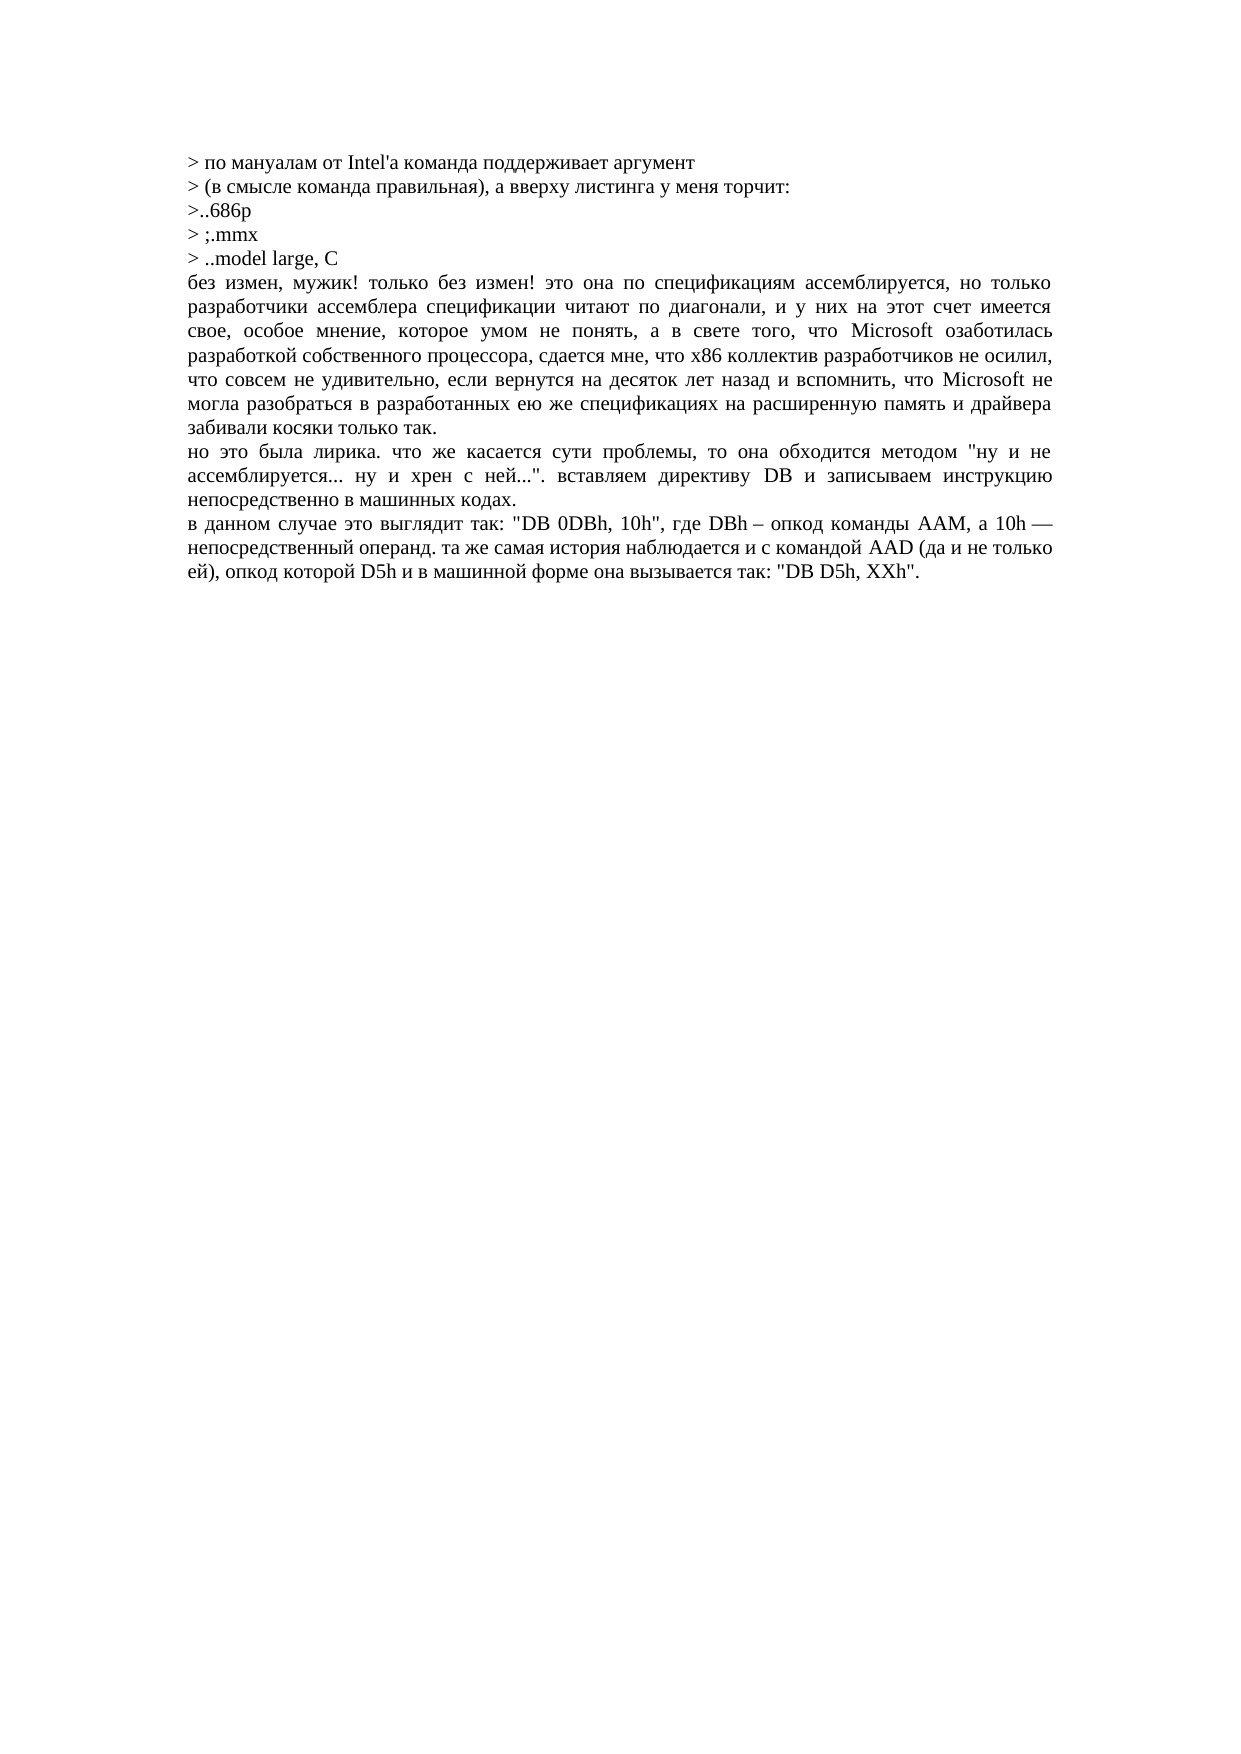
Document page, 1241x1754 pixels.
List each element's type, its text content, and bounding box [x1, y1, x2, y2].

text > (в смысле команда правильная), а вверху листинга у меня торчит: [187, 174, 1053, 198]
text > ;.mmx [187, 222, 1053, 246]
text без измен, мужик! только без измен! это она по спецификациям ассемблируется, но только разработчики ассемблера спецификации читают по диагонали, и у них на этот счет имеется свое, особое мнение, которое умом не понять, а в свете того, что Microsoft озаботилась разработкой собственного процессора, сдается мне, что x86 коллектив разработчиков не осилил, что совсем не удивительно, если вернутся на десяток лет назад и вспомнить, что Microsoft не могла разобраться в разработанных ею же спецификациях на расширенную память и драйвера забивали косяки только так. [187, 270, 1053, 439]
text но это была лирика. что же касается сути проблемы, то она обходится методом "ну и не ассемблируется... ну и хрен с ней...". вставляем директиву DB и записываем инструкцию непосредственно в машинных кодах. [187, 439, 1053, 511]
text > ..model large, C [187, 246, 1053, 270]
text > по мануалам от Intel'а команда поддерживает аргумент [187, 150, 1053, 174]
text >..686p [187, 198, 1053, 222]
text в данном случае это выглядит так: "DB 0DBh, 10h", где DBh – опкод команды AAM, а 10h — непосредственный операнд. та же самая история наблюдается и с командой AAD (да и не только ей), опкод которой D5h и в машинной форме она вызывается так: "DB D5h, XXh". [187, 511, 1053, 583]
